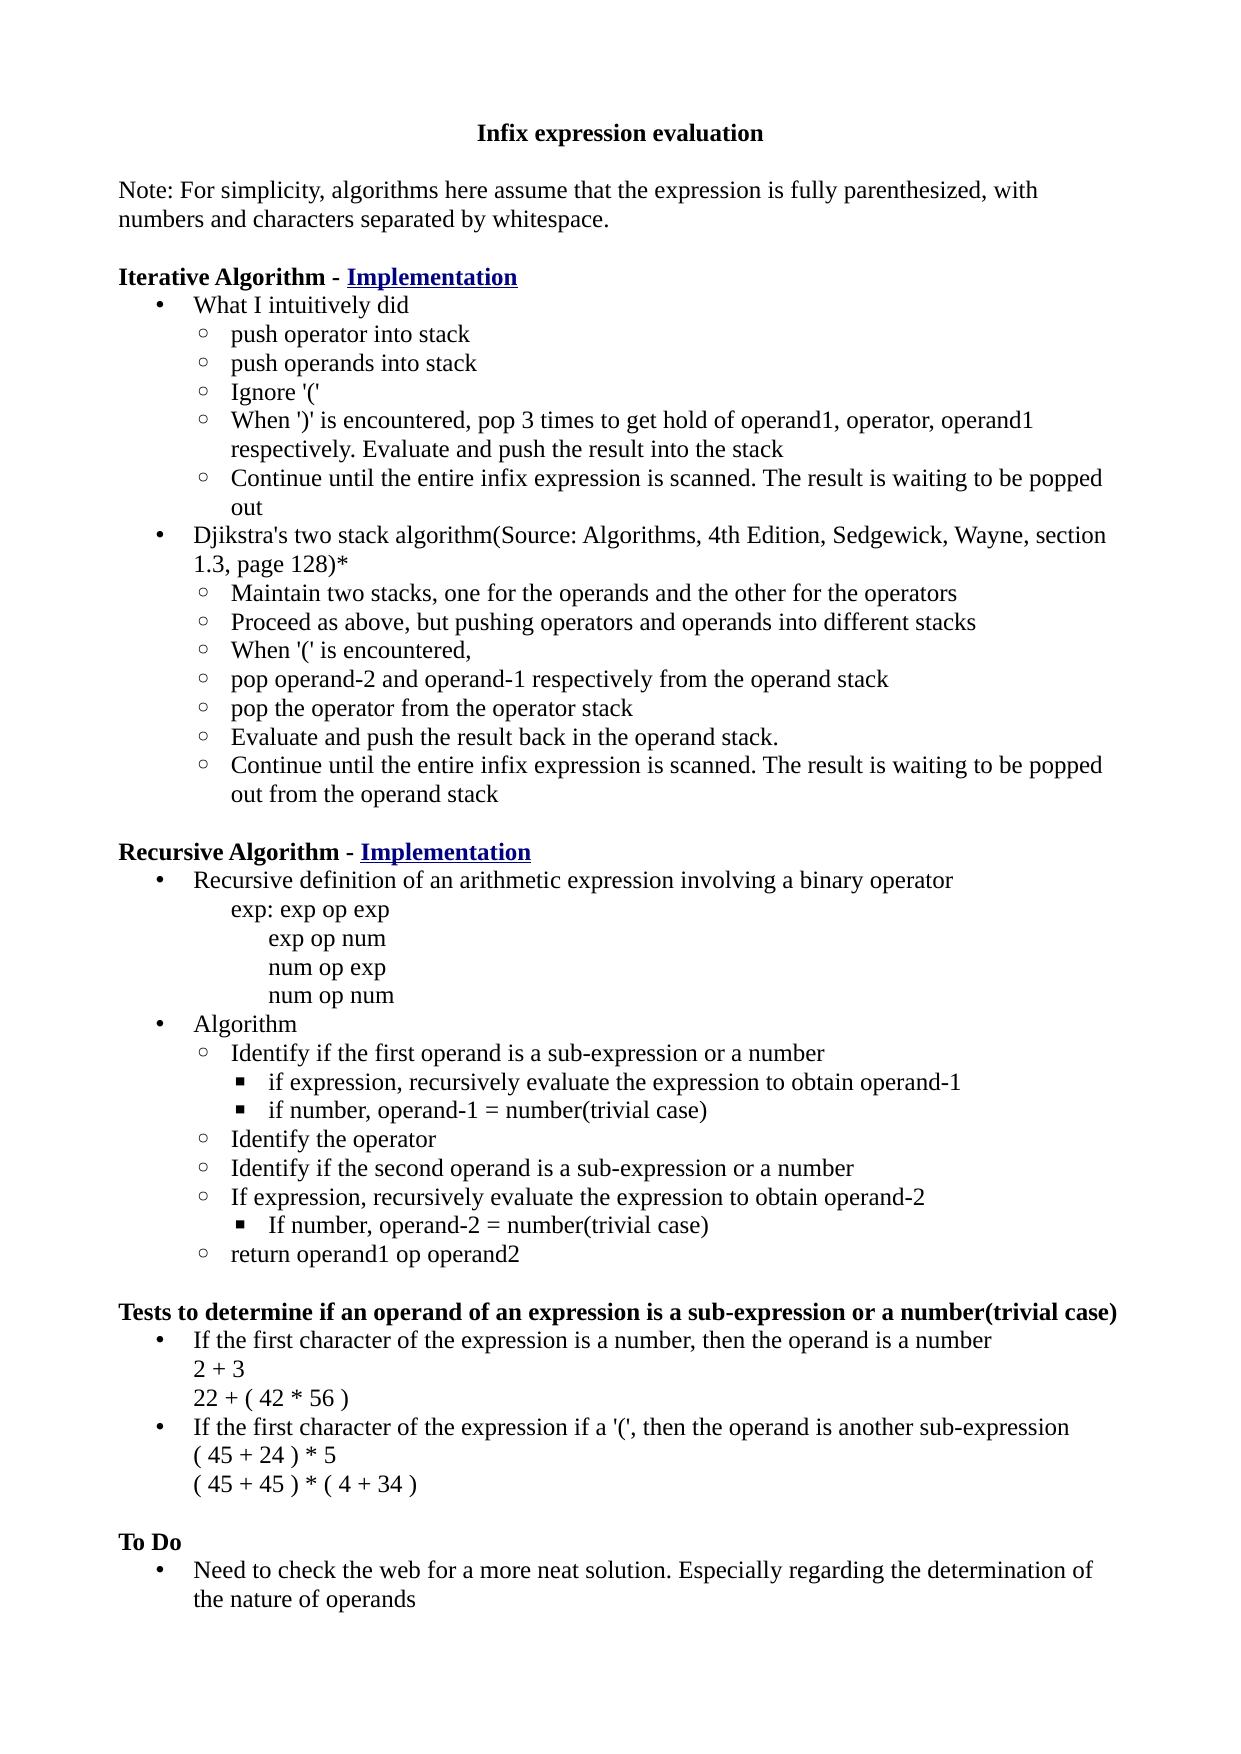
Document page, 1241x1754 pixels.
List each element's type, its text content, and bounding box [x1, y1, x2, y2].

list Ignore '(' [193, 377, 1122, 406]
list If number, operand-2 = number(trivial case) [231, 1211, 1122, 1239]
list if expression, recursively evaluate the expression to obtain operand-1 [231, 1067, 1122, 1096]
list push operands into stack [193, 348, 1122, 377]
list What I intuitively did [156, 291, 1122, 319]
list if number, operand-1 = number(trivial case) [231, 1096, 1122, 1124]
list Evaluate and push the result back in the operand stack. [193, 722, 1122, 751]
text Recursive Algorithm - Implementation [118, 837, 1122, 866]
list 2 + 3 [156, 1354, 1122, 1383]
list Proceed as above, but pushing operators and operands into different stacks [193, 607, 1122, 636]
list ( 45 + 45 ) * ( 4 + 34 ) [156, 1469, 1122, 1498]
list ( 45 + 24 ) * 5 [156, 1441, 1122, 1469]
list If the first character of the expression if a '(', then the operand is another sub-expression [156, 1412, 1122, 1441]
list exp: exp op exp [193, 894, 1122, 923]
list exp op num [231, 923, 1122, 952]
list Maintain two stacks, one for the operands and the other for the operators [193, 578, 1122, 607]
list Identify the operator [193, 1124, 1122, 1153]
text Note: For simplicity, algorithms here assume that the expression is fully parenthesized, with numbers and characters separated by whitespace. [118, 176, 1122, 233]
list num op exp [231, 952, 1122, 981]
list return operand1 op operand2 [193, 1239, 1122, 1268]
list Continue until the entire infix expression is scanned. The result is waiting to be popped out [193, 463, 1122, 521]
text Tests to determine if an operand of an expression is a sub-expression or a number(trivial case) [118, 1297, 1122, 1326]
list Need to check the web for a more neat solution. Especially regarding the determination of the nature of operands [156, 1556, 1122, 1613]
text To Do [118, 1527, 1122, 1556]
list 22 + ( 42 * 56 ) [156, 1383, 1122, 1412]
list Recursive definition of an arithmetic expression involving a binary operator [156, 866, 1122, 894]
list Djikstra's two stack algorithm(Source: Algorithms, 4th Edition, Sedgewick, Wayne, section 1.3, page 128)* [156, 521, 1122, 578]
list num op num [231, 981, 1122, 1009]
list pop operand-2 and operand-1 respectively from the operand stack [193, 664, 1122, 693]
list pop the operator from the operator stack [193, 693, 1122, 722]
list If the first character of the expression is a number, then the operand is a number [156, 1326, 1122, 1354]
list push operator into stack [193, 319, 1122, 348]
list Algorithm [156, 1009, 1122, 1038]
text Infix expression evaluation [118, 118, 1122, 147]
list Identify if the first operand is a sub-expression or a number [193, 1038, 1122, 1067]
list Identify if the second operand is a sub-expression or a number [193, 1153, 1122, 1182]
list If expression, recursively evaluate the expression to obtain operand-2 [193, 1182, 1122, 1211]
list When ')' is encountered, pop 3 times to get hold of operand1, operator, operand1 respectively. Evaluate and push the result into the stack [193, 406, 1122, 463]
list When '(' is encountered, [193, 636, 1122, 664]
list Continue until the entire infix expression is scanned. The result is waiting to be popped out from the operand stack [193, 751, 1122, 808]
text Iterative Algorithm - Implementation [118, 262, 1122, 291]
